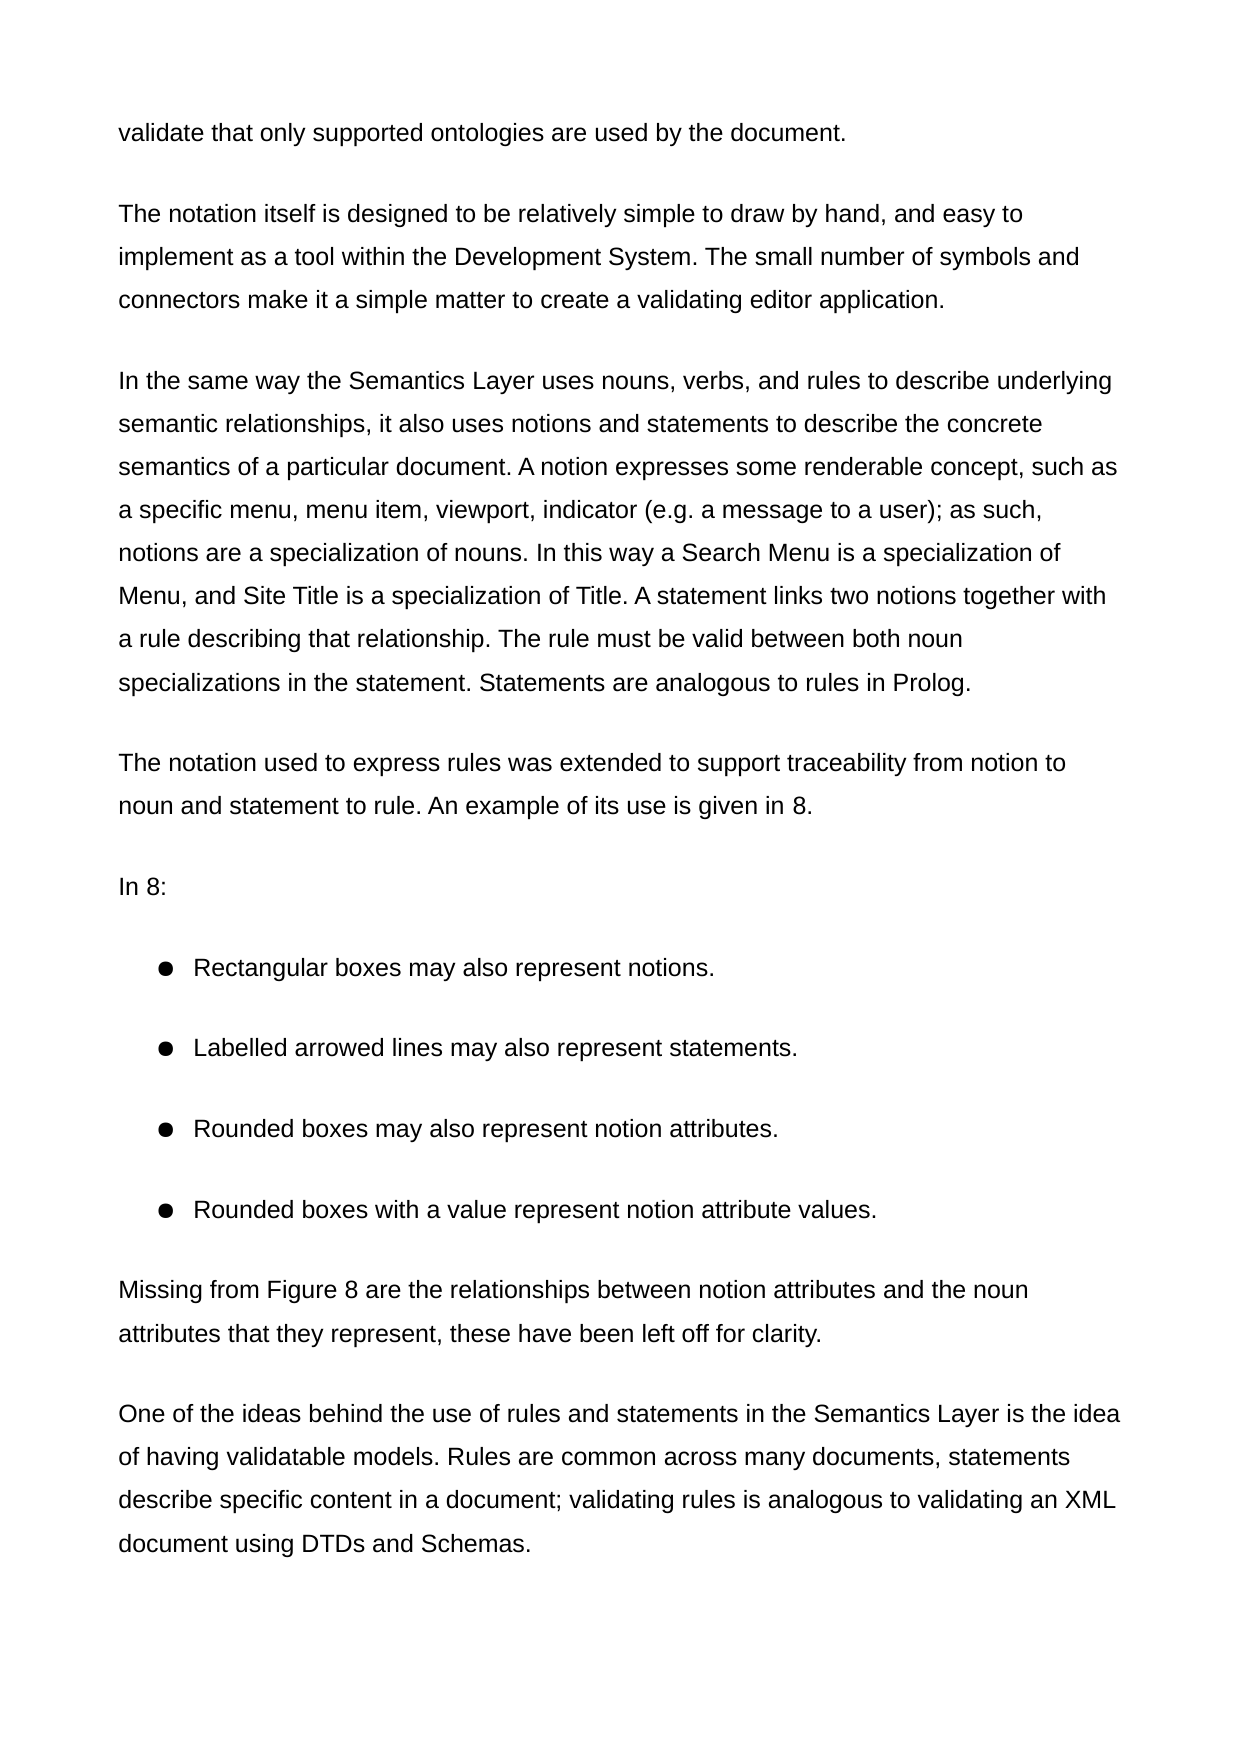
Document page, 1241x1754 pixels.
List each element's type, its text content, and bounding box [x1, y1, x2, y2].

list Rounded boxes may also represent notion attributes. [156, 1114, 1122, 1143]
text In the same way the Semantics Layer uses nouns, verbs, and rules to describe underlying semantic relationships, it also uses notions and statements to describe the concrete semantics of a particular document. A notion expresses some renderable concept, such as a specific menu, menu item, viewport, indicator (e.g. a message to a user); as such, notions are a specialization of nouns. In this way a Search Menu is a specialization of Menu, and Site Title is a specialization of Title. A statement links two notions together with a rule describing that relationship. The rule must be valid between both noun specializations in the statement. Statements are analogous to rules in Prolog. [118, 366, 1122, 696]
text One of the ideas behind the use of rules and statements in the Semantics Layer is the idea of having validatable models. Rules are common across many documents, statements describe specific content in a document; validating rules is analogous to validating an XML document using DTDs and Schemas. [118, 1399, 1122, 1557]
text The notation used to express rules was extended to support traceability from notion to noun and statement to rule. An example of its use is given in Figure 8. [118, 748, 1122, 820]
text In Figure 8: [118, 872, 1122, 901]
text Missing from Figure 8 are the relationships between notion attributes and the noun attributes that they represent, these have been left off for clarity. [118, 1275, 1122, 1347]
text validate that only supported ontologies are used by the document. [118, 118, 1122, 147]
list Rounded boxes with a value represent notion attribute values. [156, 1195, 1122, 1223]
list Labelled arrowed lines may also represent statements. [156, 1033, 1122, 1062]
list Rectangular boxes may also represent notions. [156, 952, 1122, 981]
text The notation itself is designed to be relatively simple to draw by hand, and easy to implement as a tool within the Development System. The small number of symbols and connectors make it a simple matter to create a validating editor application. [118, 199, 1122, 314]
